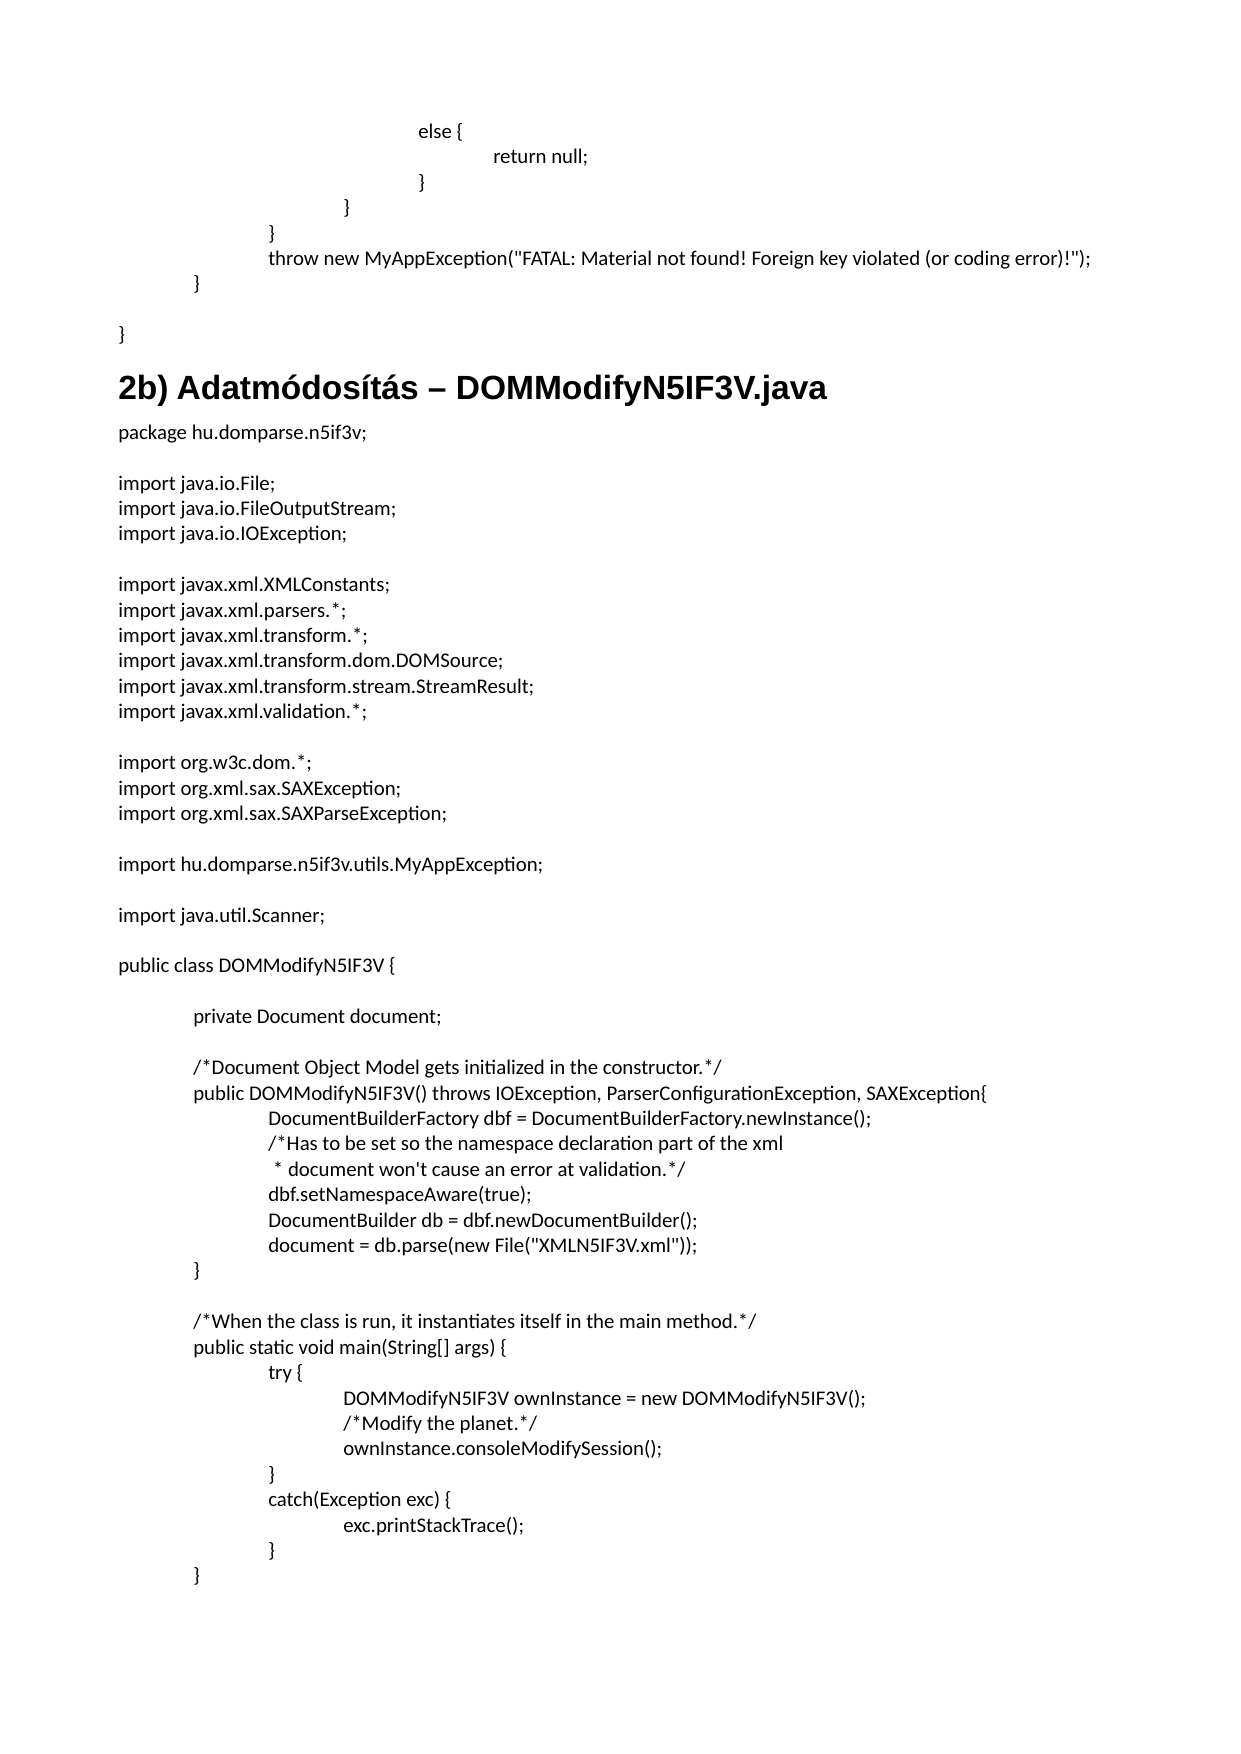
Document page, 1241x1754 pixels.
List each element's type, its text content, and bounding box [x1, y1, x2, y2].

text * document won't cause an error at validation.*/ [118, 1156, 1122, 1181]
text import java.util.Scanner; [118, 902, 1122, 927]
text package hu.domparse.n5if3v; [118, 419, 1122, 444]
text import org.w3c.dom.*; [118, 749, 1122, 775]
text public class DOMModifyN5IF3V { [118, 953, 1122, 978]
text import hu.domparse.n5if3v.utils.MyAppException; [118, 851, 1122, 876]
text /*Document Object Model gets initialized in the constructor.*/ [118, 1054, 1122, 1080]
text private Document document; [118, 1003, 1122, 1029]
text DocumentBuilder db = dbf.newDocumentBuilder(); [118, 1207, 1122, 1232]
text else { [118, 118, 1122, 143]
text import java.io.File; [118, 470, 1122, 495]
text throw new MyAppException("FATAL: Material not found! Foreign key violated (or coding error)!"); [118, 245, 1122, 271]
text } [118, 1461, 1122, 1486]
text DOMModifyN5IF3V ownInstance = new DOMModifyN5IF3V(); [118, 1385, 1122, 1410]
text /*Modify the planet.*/ [118, 1410, 1122, 1436]
subtitle 2b) Adatmódosítás – DOMModifyN5IF3V.java [118, 368, 1122, 406]
text import javax.xml.XMLConstants; [118, 571, 1122, 597]
text } [118, 321, 1122, 347]
text exc.printStackTrace(); [118, 1512, 1122, 1537]
text import org.xml.sax.SAXException; [118, 775, 1122, 800]
text dbf.setNamespaceAware(true); [118, 1181, 1122, 1207]
text import java.io.FileOutputStream; [118, 495, 1122, 521]
text } [118, 194, 1122, 220]
text } [118, 169, 1122, 194]
text document = db.parse(new File("XMLN5IF3V.xml")); [118, 1232, 1122, 1258]
text DocumentBuilderFactory dbf = DocumentBuilderFactory.newInstance(); [118, 1105, 1122, 1131]
text } [118, 271, 1122, 296]
text return null; [118, 143, 1122, 169]
text import java.io.IOException; [118, 521, 1122, 546]
text } [118, 1537, 1122, 1563]
text import javax.xml.validation.*; [118, 698, 1122, 724]
text } [118, 1258, 1122, 1283]
text public DOMModifyN5IF3V() throws IOException, ParserConfigurationException, SAXException{ [118, 1080, 1122, 1105]
text import javax.xml.transform.dom.DOMSource; [118, 648, 1122, 673]
text try { [118, 1359, 1122, 1385]
text ownInstance.consoleModifySession(); [118, 1436, 1122, 1461]
text /*When the class is run, it instantiates itself in the main method.*/ [118, 1308, 1122, 1334]
text public static void main(String[] args) { [118, 1334, 1122, 1359]
text /*Has to be set so the namespace declaration part of the xml [118, 1131, 1122, 1156]
text } [118, 220, 1122, 245]
text } [118, 1563, 1122, 1588]
text import javax.xml.parsers.*; [118, 597, 1122, 622]
text import javax.xml.transform.*; [118, 622, 1122, 648]
text catch(Exception exc) { [118, 1486, 1122, 1512]
text import javax.xml.transform.stream.StreamResult; [118, 673, 1122, 698]
text import org.xml.sax.SAXParseException; [118, 800, 1122, 826]
